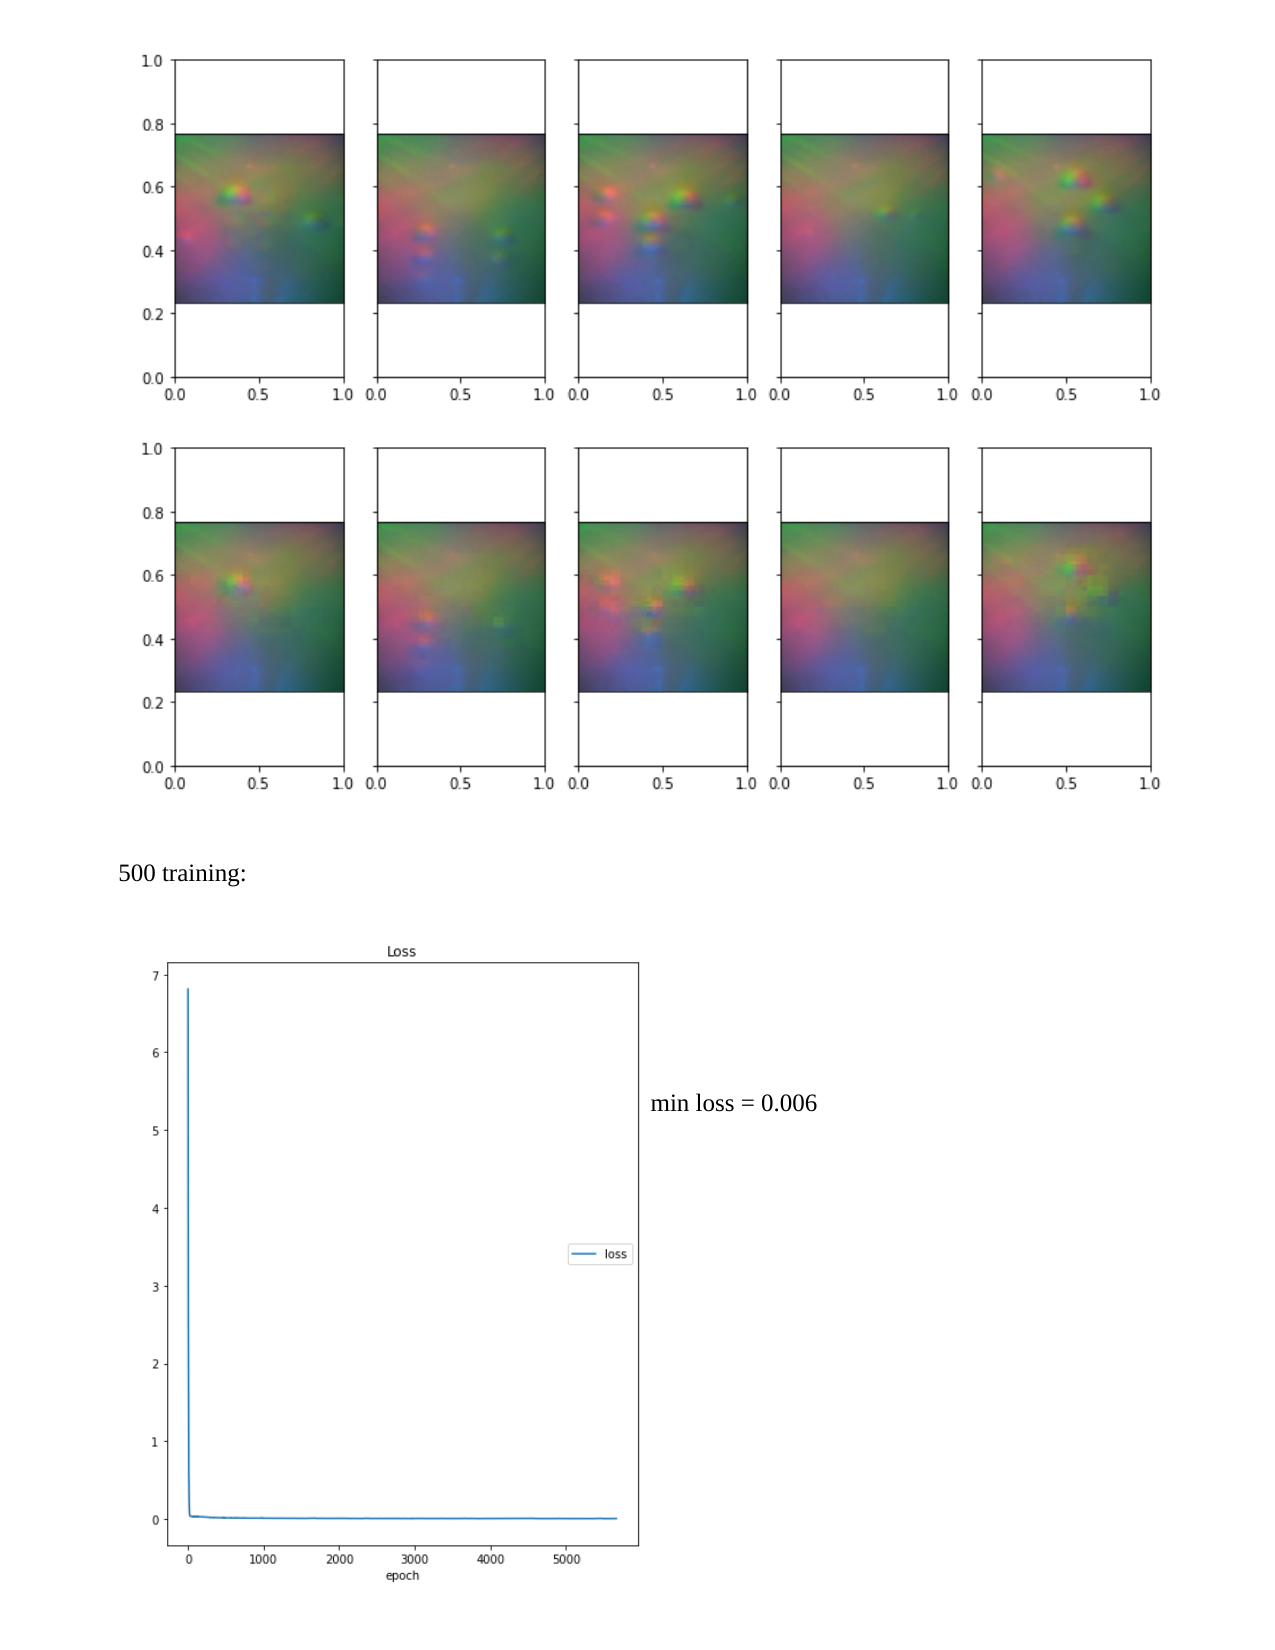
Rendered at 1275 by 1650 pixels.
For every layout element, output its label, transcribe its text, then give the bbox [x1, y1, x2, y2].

text [118, 1088, 143, 1117]
text min loss = 0.006 [645, 1088, 1157, 1117]
picture [131, 45, 1171, 412]
text 500 training: [118, 858, 1157, 887]
picture [131, 433, 1171, 801]
picture [143, 937, 645, 1589]
